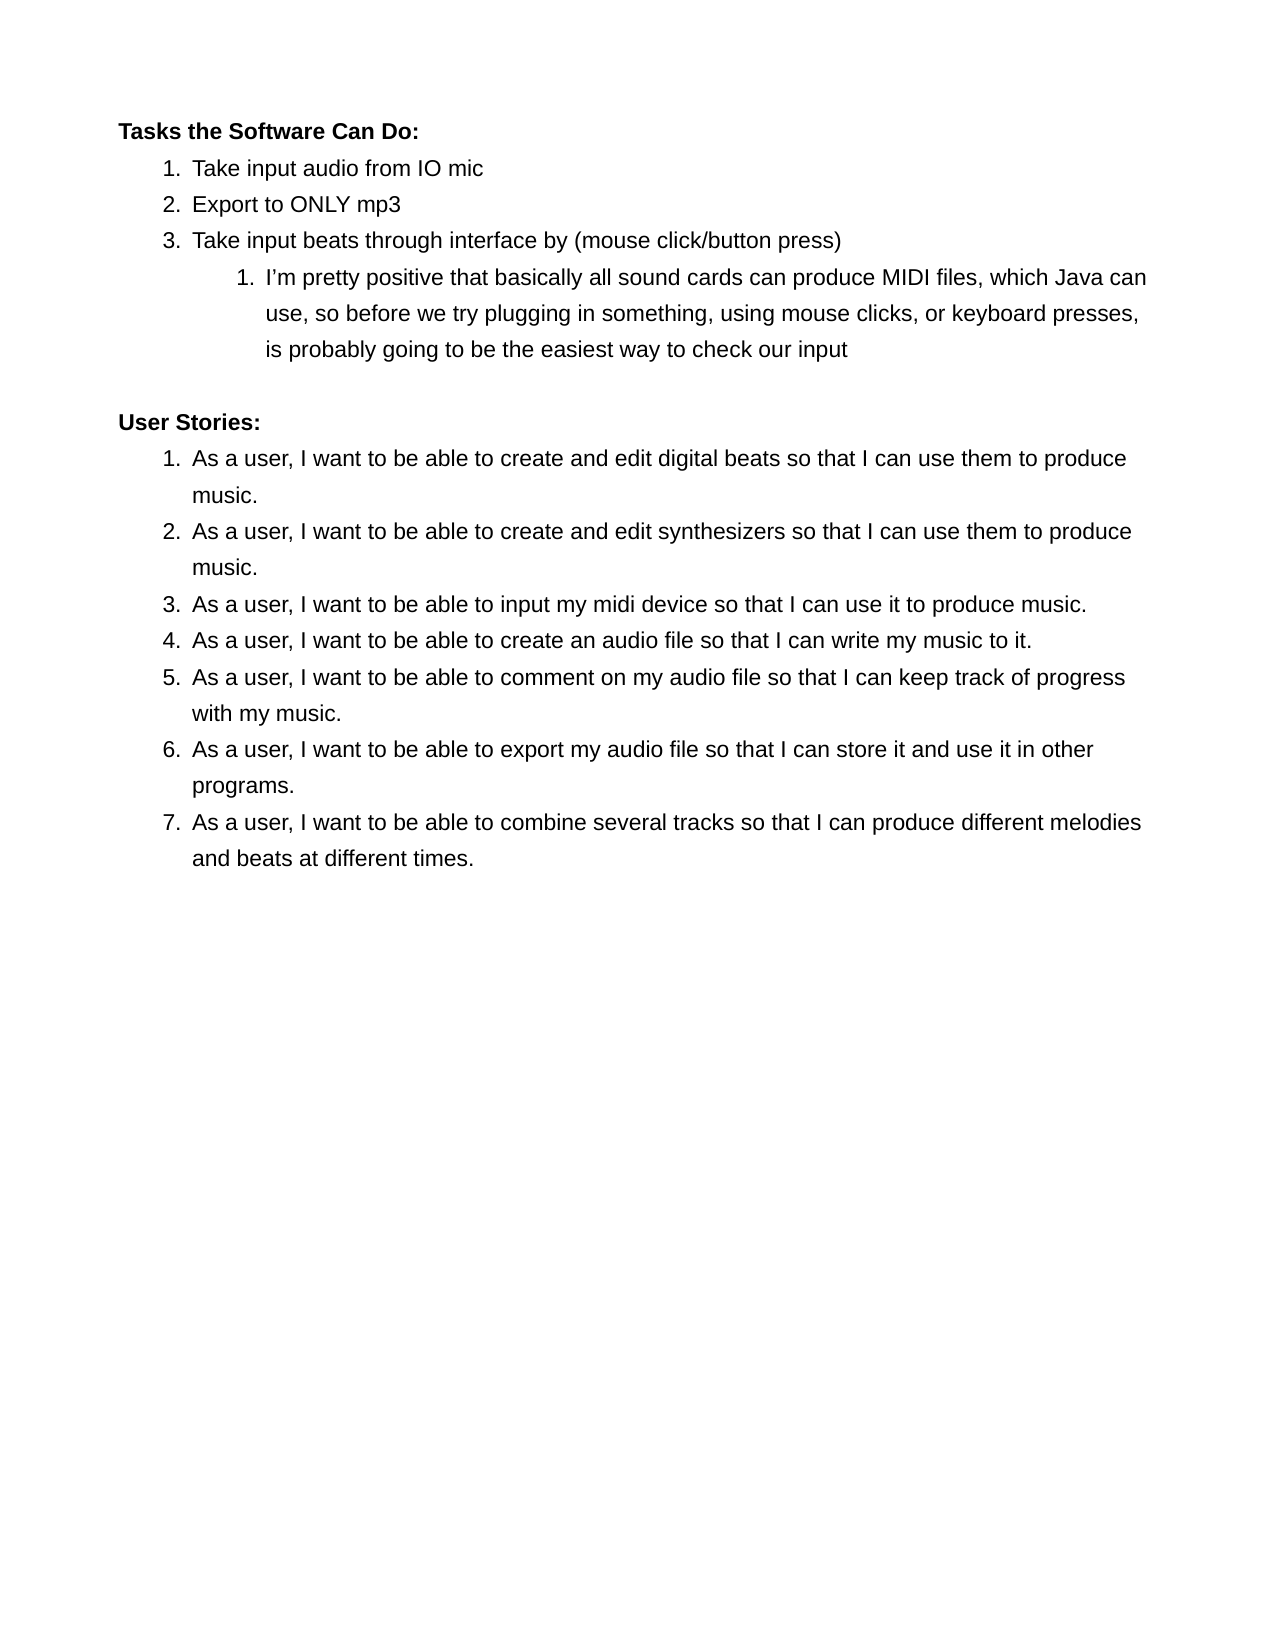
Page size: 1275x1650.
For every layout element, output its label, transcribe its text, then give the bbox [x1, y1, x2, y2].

list As a user, I want to be able to comment on my audio file so that I can keep track of progress with my music. [162, 663, 1157, 726]
list As a user, I want to be able to create and edit synthesizers so that I can use them to produce music. [162, 518, 1157, 581]
list As a user, I want to be able to create and edit digital beats so that I can use them to produce music. [162, 445, 1157, 508]
list As a user, I want to be able to input my midi device so that I can use it to produce music. [162, 591, 1157, 617]
list Take input beats through interface by (mouse click/button press) [162, 227, 1157, 253]
text Tasks the Software Can Do: [118, 118, 1157, 144]
list As a user, I want to be able to combine several tracks so that I can produce different melodies and beats at different times. [162, 809, 1157, 872]
list As a user, I want to be able to export my audio file so that I can store it and use it in other programs. [162, 736, 1157, 799]
list Take input audio from IO mic [162, 154, 1157, 181]
list As a user, I want to be able to create an audio file so that I can write my music to it. [162, 627, 1157, 653]
text User Stories: [118, 409, 1157, 435]
list Export to ONLY mp3 [162, 191, 1157, 217]
list I’m pretty positive that basically all sound cards can produce MIDI files, which Java can use, so before we try plugging in something, using mouse clicks, or keyboard presses, is probably going to be the easiest way to check our input [236, 263, 1157, 363]
